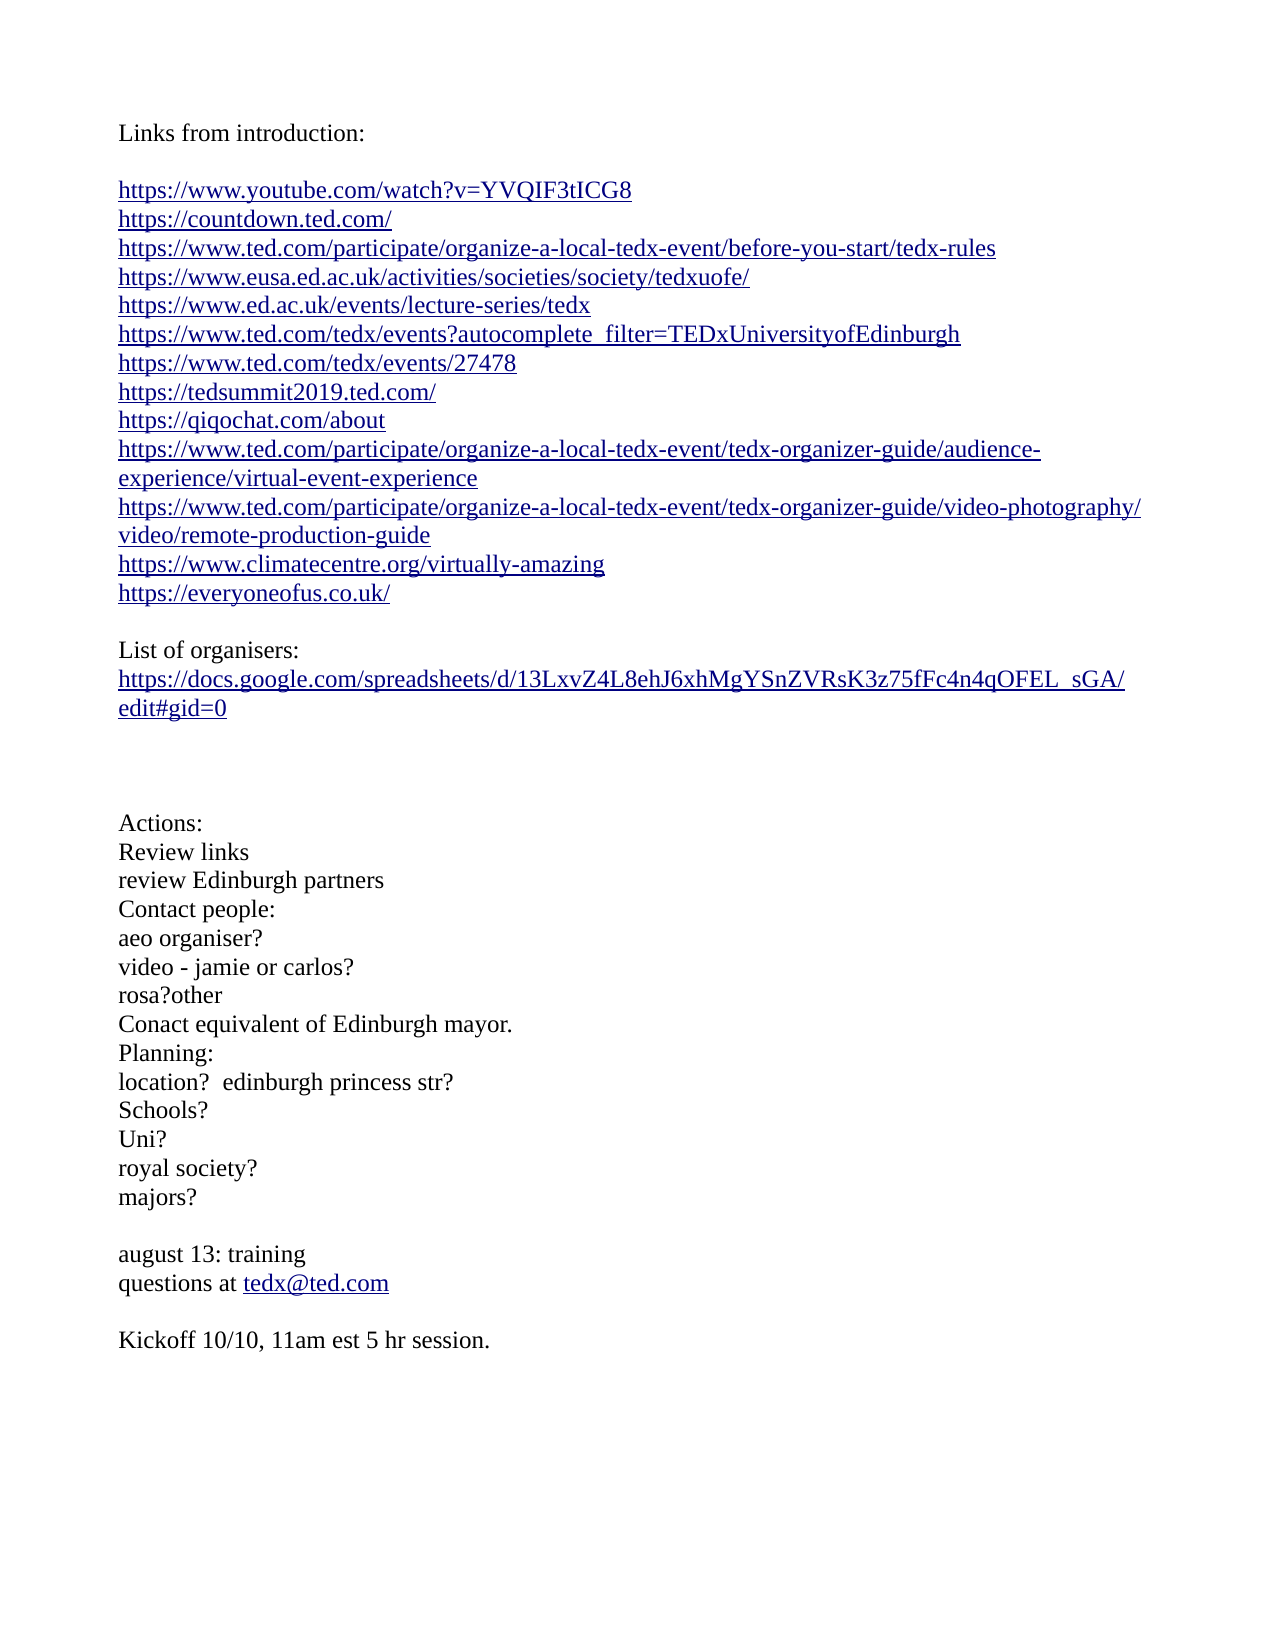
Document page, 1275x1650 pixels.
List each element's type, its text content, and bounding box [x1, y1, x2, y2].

text https://tedsummit2019.ted.com/ [118, 377, 1157, 406]
text Uni? [118, 1124, 1157, 1153]
text https://countdown.ted.com/ [118, 204, 1157, 233]
text location? edinburgh princess str? [118, 1067, 1157, 1096]
text Contact people: [118, 894, 1157, 923]
text review Edinburgh partners [118, 866, 1157, 894]
text https://www.ted.com/participate/organize-a-local-tedx-event/tedx-organizer-guide/audience-experience/virtual-event-experience [118, 434, 1157, 492]
text https://www.ted.com/tedx/events?autocomplete_filter=TEDxUniversityofEdinburgh [118, 319, 1157, 348]
text Planning: [118, 1038, 1157, 1067]
text https://qiqochat.com/about [118, 406, 1157, 434]
text Conact equivalent of Edinburgh mayor. [118, 1009, 1157, 1038]
text majors? [118, 1182, 1157, 1211]
text https://www.youtube.com/watch?v=YVQIF3tICG8 [118, 176, 1157, 204]
text video - jamie or carlos? [118, 952, 1157, 981]
text Actions: [118, 808, 1157, 837]
text https://www.ted.com/tedx/events/27478 [118, 348, 1157, 377]
text https://everyoneofus.co.uk/ [118, 578, 1157, 607]
text https://www.ted.com/participate/organize-a-local-tedx-event/tedx-organizer-guide/video-photography/video/remote-production-guide [118, 492, 1157, 549]
text aeo organiser? [118, 923, 1157, 952]
text royal society? [118, 1153, 1157, 1182]
text rosa?other [118, 981, 1157, 1009]
text https://www.ed.ac.uk/events/lecture-series/tedx [118, 291, 1157, 319]
text august 13: training [118, 1239, 1157, 1268]
text https://www.eusa.ed.ac.uk/activities/societies/society/tedxuofe/ [118, 262, 1157, 291]
text https://www.ted.com/participate/organize-a-local-tedx-event/before-you-start/tedx-rules [118, 233, 1157, 262]
text List of organisers: https://docs.google.com/spreadsheets/d/13LxvZ4L8ehJ6xhMgYSnZVRsK3z75fFc4n4qOFEL_sGA/edit#gid=0 [118, 636, 1157, 722]
text Schools? [118, 1096, 1157, 1124]
text Review links [118, 837, 1157, 866]
text https://www.climatecentre.org/virtually-amazing [118, 549, 1157, 578]
text questions at tedx@ted.com [118, 1268, 1157, 1297]
text Kickoff 10/10, 11am est 5 hr session. [118, 1326, 1157, 1354]
text Links from introduction: [118, 118, 1157, 147]
